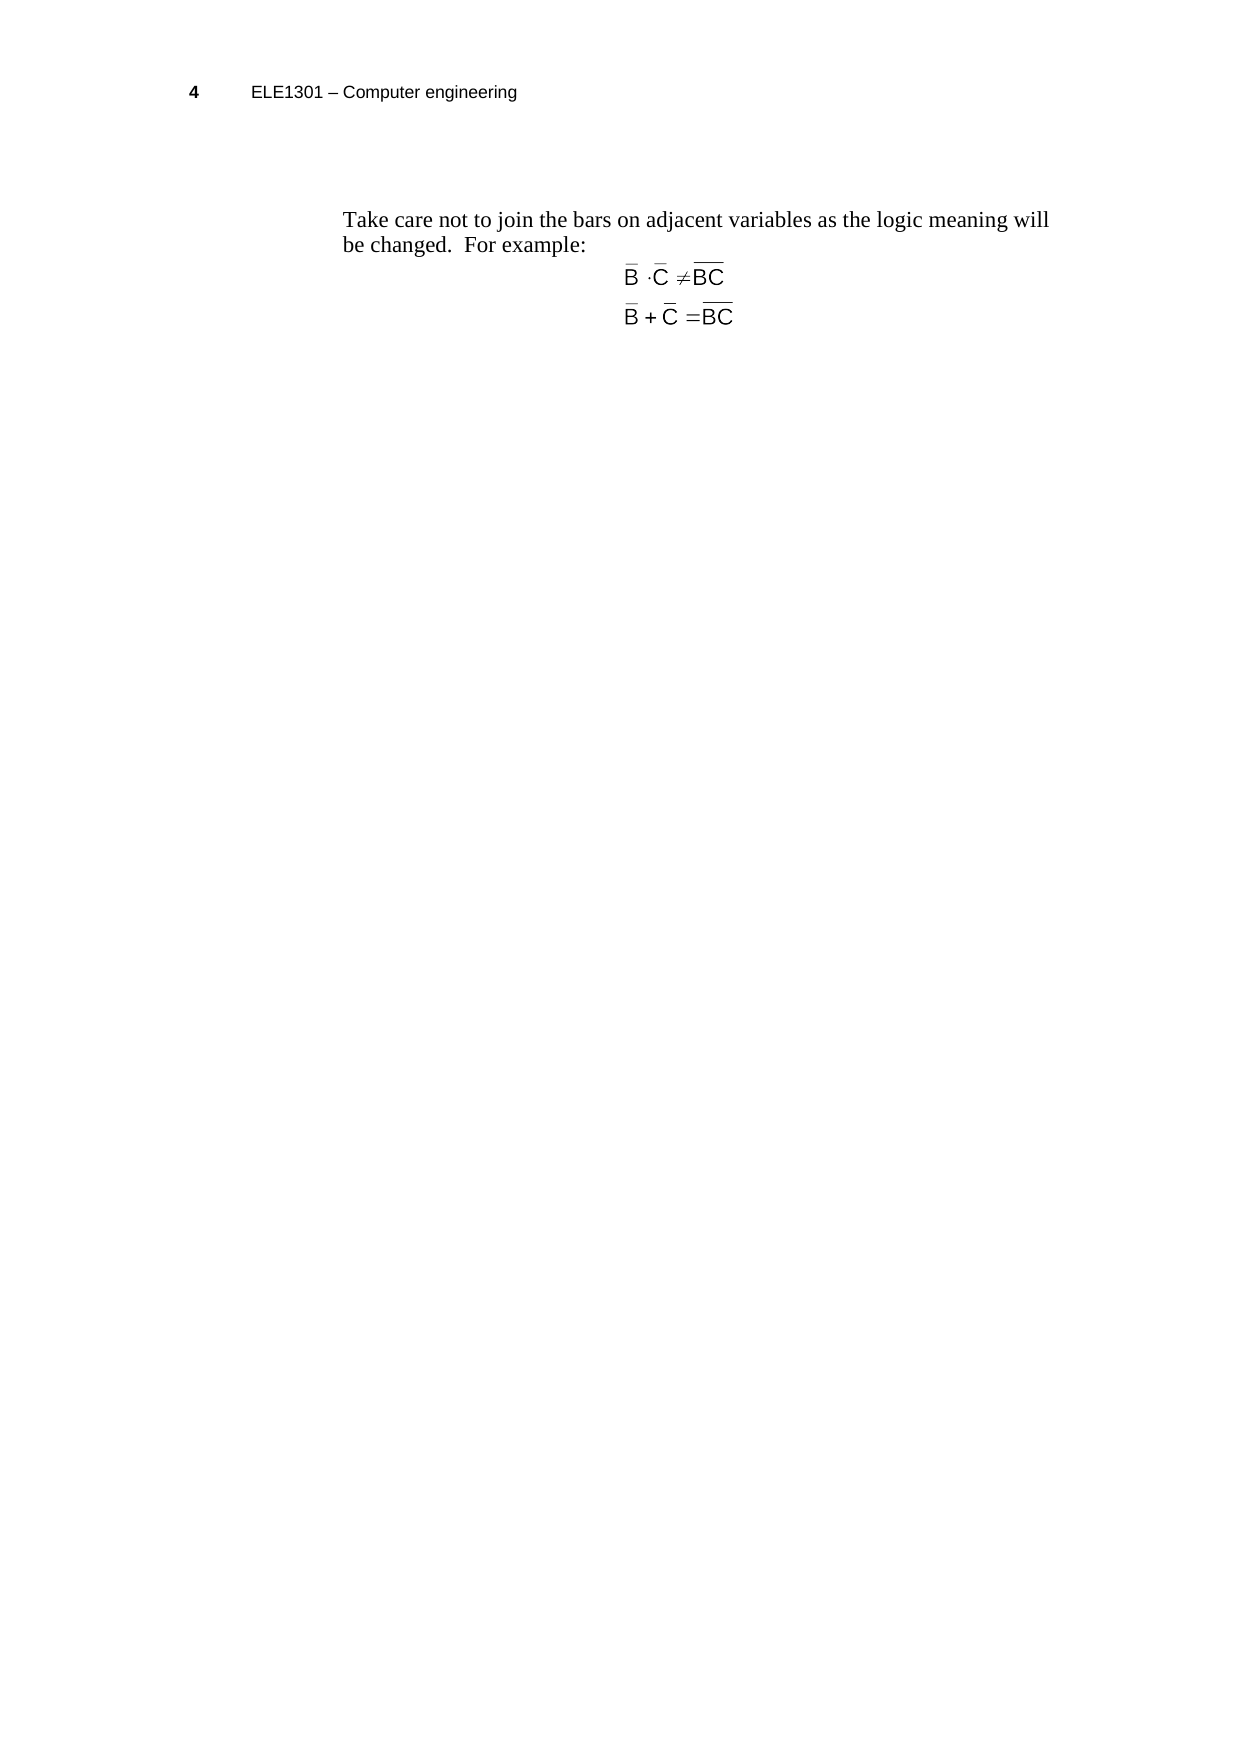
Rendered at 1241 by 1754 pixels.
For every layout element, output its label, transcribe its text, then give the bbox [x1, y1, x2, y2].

table_header Example Statement The statement should clearly describe the logic of the system. For example: “This logic system is required to indicate when the 3-bit binary input is equal to decimal 4, 5 and 7. The system consists of three switches, A, B and C that provide the 3-bit binary input and one output (F). Output (F) will be true (logic 1) when the above conditions are met.” Additional information may include: the function of the circuit its use in a logic system unique features of the circuit. Truth table The accuracy of the truth table is critical as errors will be carried forward into the final circuit design. Boolean expression Using minterms an expression can be written for the three cases where an output (F = 1) is required. From above, i.e. output present for sequence 4 or sequence 5 or sequence 7. Note in passing that this expression is canonical in form since all variables appear in all terms in either true or complement form. Note also that, in this case, there is one output (F), hence one boolean expression. If there were 4 outputs, there would be 4 boolean expressions. Take care not to join the bars on adjacent variables as the logic meaning will be changed. For example: [307, 207, 1051, 432]
table_header [189, 207, 307, 432]
